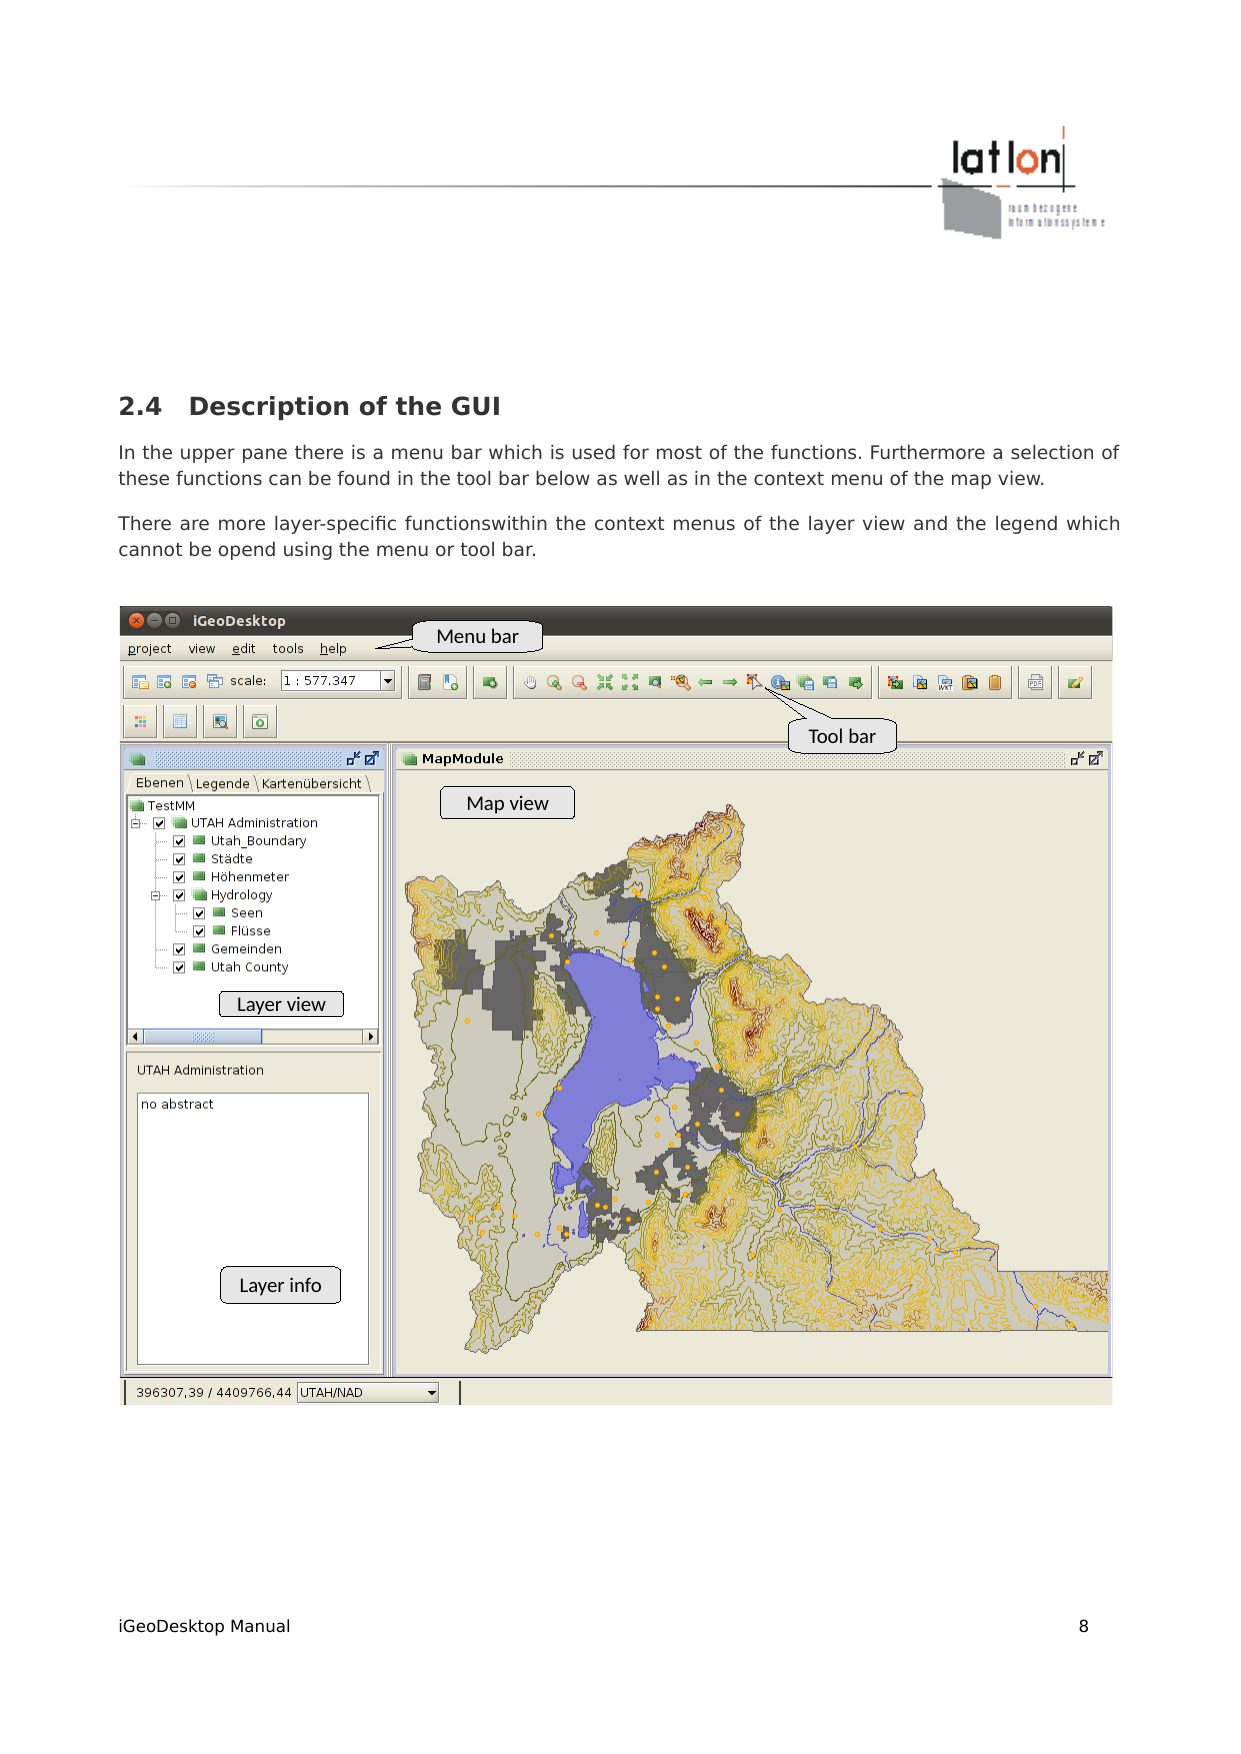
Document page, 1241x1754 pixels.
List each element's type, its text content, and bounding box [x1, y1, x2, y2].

picture [119, 606, 1113, 1405]
text There are more layer-specific functionswithin the context menus of the layer view and the legend which cannot be opend using the menu or tool bar. [118, 513, 1122, 561]
subtitle 2.4 Description of the GUI [118, 392, 1122, 421]
text In the upper pane there is a menu bar which is used for most of the functions. Furthermore a selection of these functions can be found in the tool bar below as well as in the context menu of the map view. [118, 442, 1122, 490]
picture [122, 126, 1111, 244]
